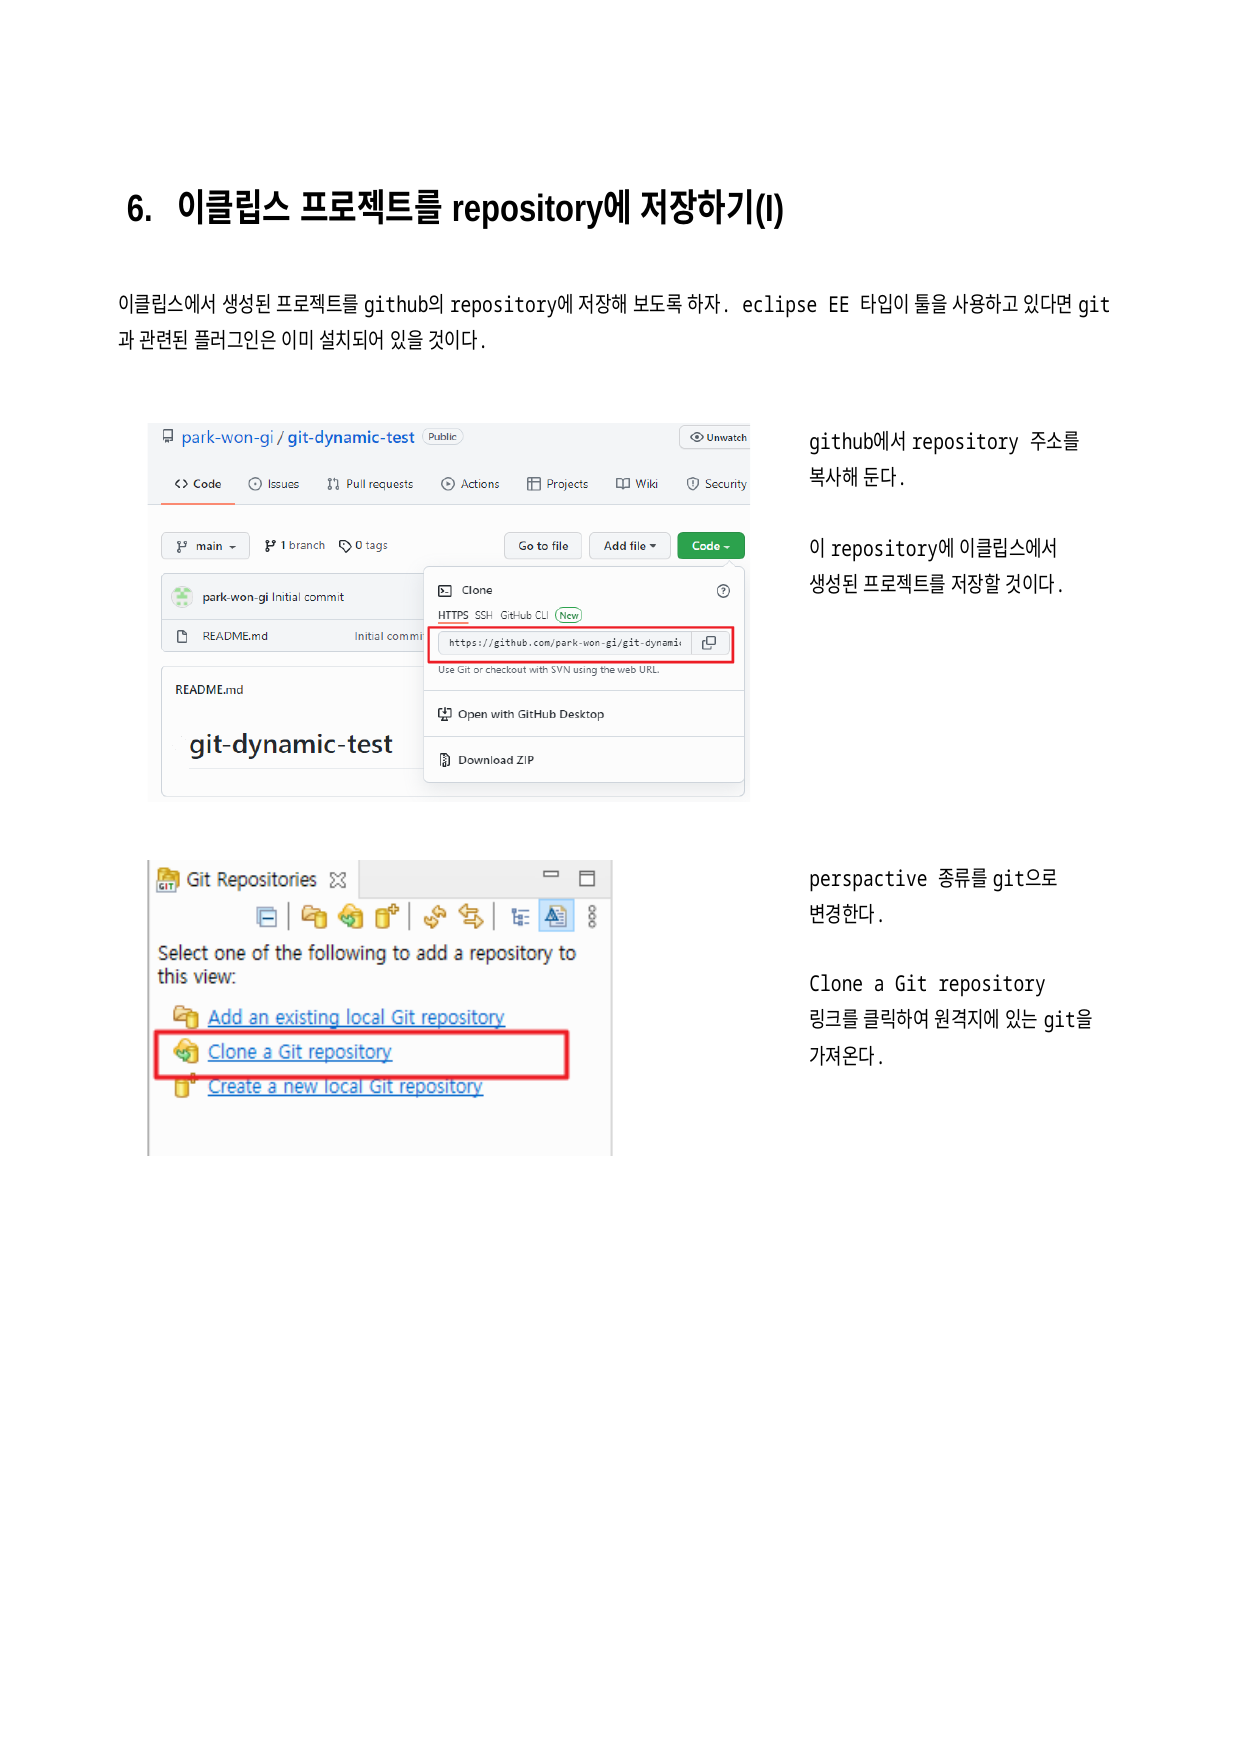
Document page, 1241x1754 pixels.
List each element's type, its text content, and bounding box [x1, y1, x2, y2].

table_header github에서 repository 주소를 복사해 둔다. 이 repository에 이클립스에서 생성된 프로젝트를 저장할 것이다. [780, 394, 1122, 831]
picture [147, 860, 613, 1156]
subtitle 이클립스 프로젝트를 repository에 저장하기(I) [118, 177, 1122, 232]
table_header [118, 394, 779, 831]
text 이클립스에서 생성된 프로젝트를 github의 repository에 저장해 보도록 하자. eclipse EE 타입이 툴을 사용하고 있다면 git과 관련된 플러그인은 이미 설치되어 있을 것이다. [118, 287, 1122, 355]
table_cell [118, 831, 779, 1186]
table_cell perspactive 종류를 git으로 변경한다. Clone a Git repository 링크를 클릭하여 원격지에 있는 git을 가져온다. [780, 831, 1122, 1186]
picture [147, 423, 750, 802]
